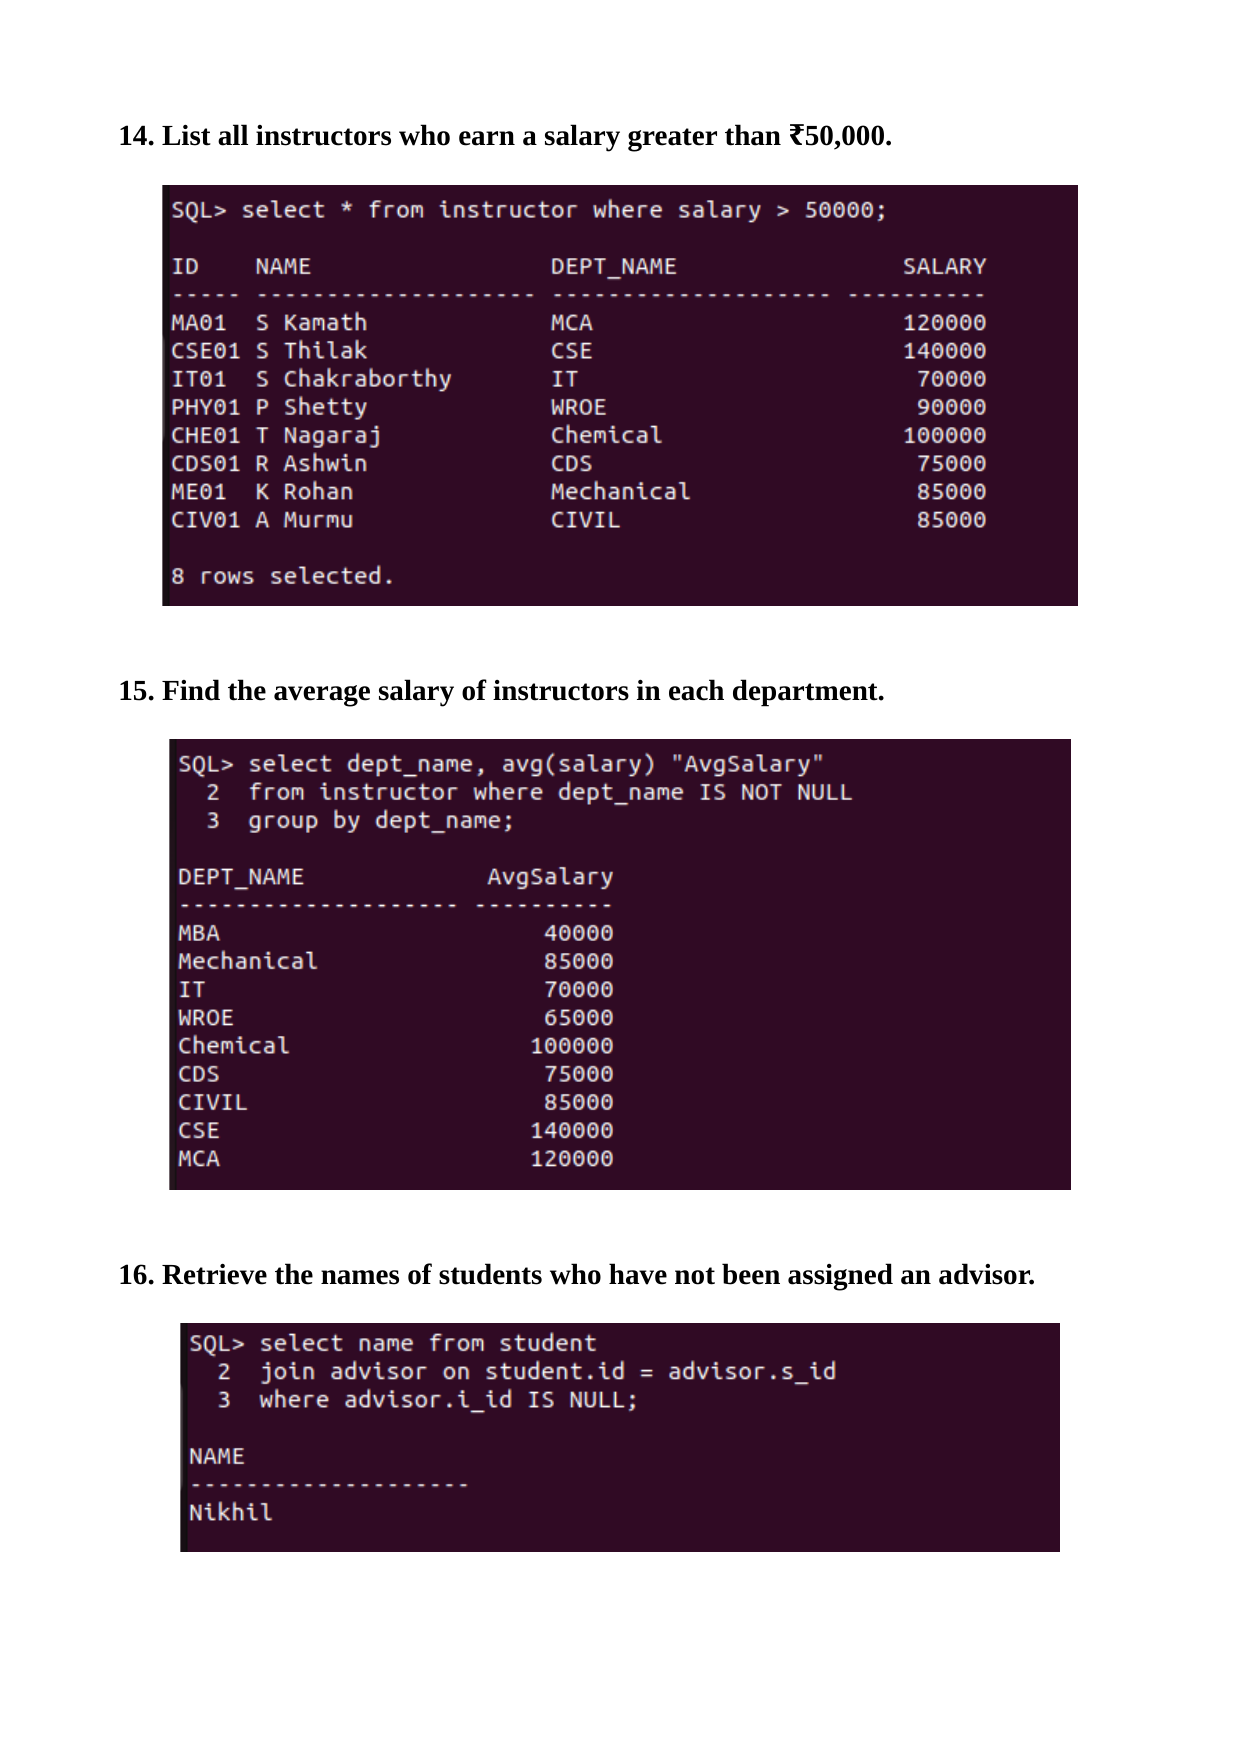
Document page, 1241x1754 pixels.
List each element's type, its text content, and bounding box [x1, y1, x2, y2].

picture [169, 739, 1071, 1190]
text 15. Find the average salary of instructors in each department. [118, 673, 1122, 706]
text 16. Retrieve the names of students who have not been assigned an advisor. [118, 1257, 1122, 1290]
picture [180, 1323, 1060, 1552]
picture [162, 185, 1078, 606]
text 14. List all instructors who earn a salary greater than ₹50,000. [118, 118, 1122, 152]
